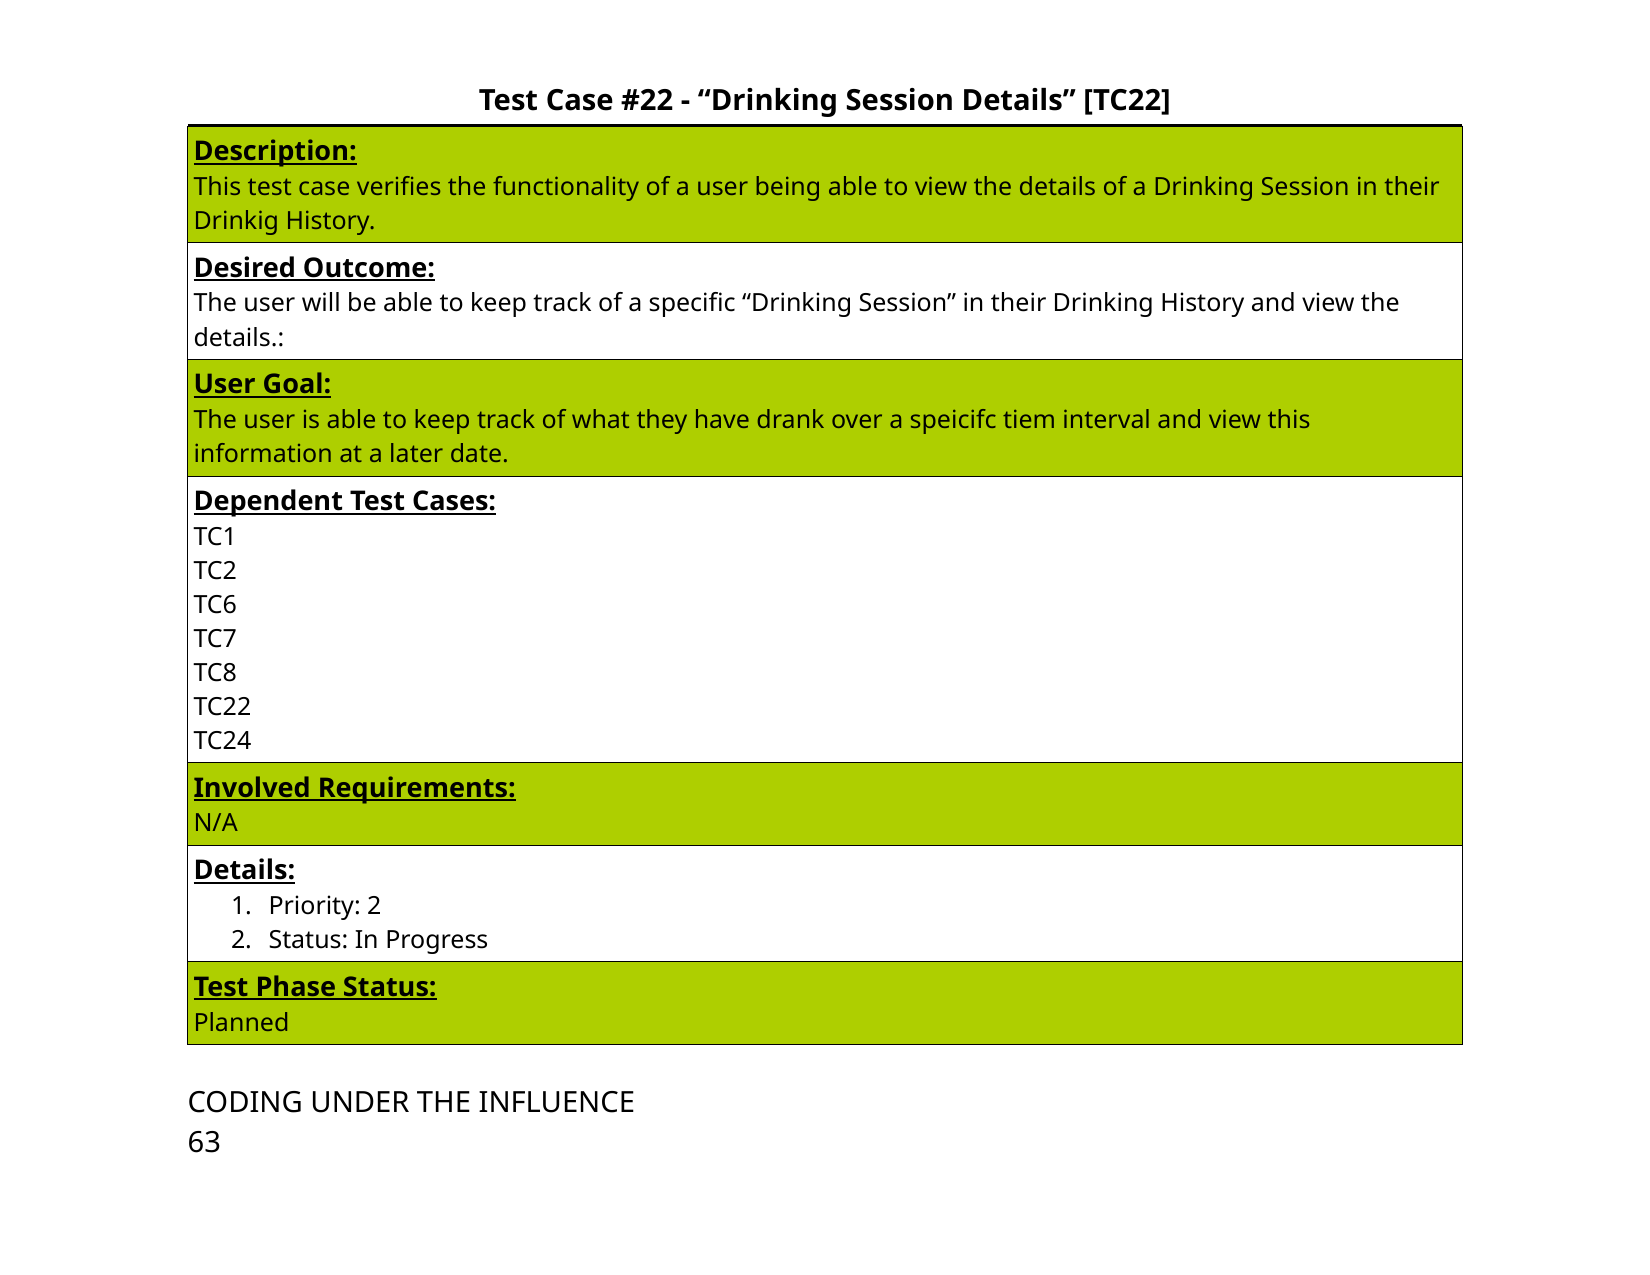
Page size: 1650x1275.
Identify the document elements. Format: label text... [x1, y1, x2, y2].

text Test Case #22 - “Drinking Session Details” [TC22] [187, 75, 1462, 125]
table_cell Test Phase Status: Planned [188, 962, 1462, 1044]
table_cell User Goal: The user is able to keep track of what they have drank over a speicifc tiem interval and view this information at a later date. [188, 360, 1462, 476]
table_cell Details: Priority: 2 Status: In Progress [188, 846, 1462, 961]
table_header Description: This test case verifies the functionality of a user being able to view the details of a Drinking Session in their Drinkig History. [188, 127, 1462, 242]
table_cell Desired Outcome: The user will be able to keep track of a specific “Drinking Session” in their Drinking History and view the details.: [188, 243, 1462, 359]
table_cell Dependent Test Cases: TC1 TC2 TC6 TC7 TC8 TC22 TC24 [188, 477, 1462, 762]
table_cell Involved Requirements: N/A [188, 763, 1462, 845]
